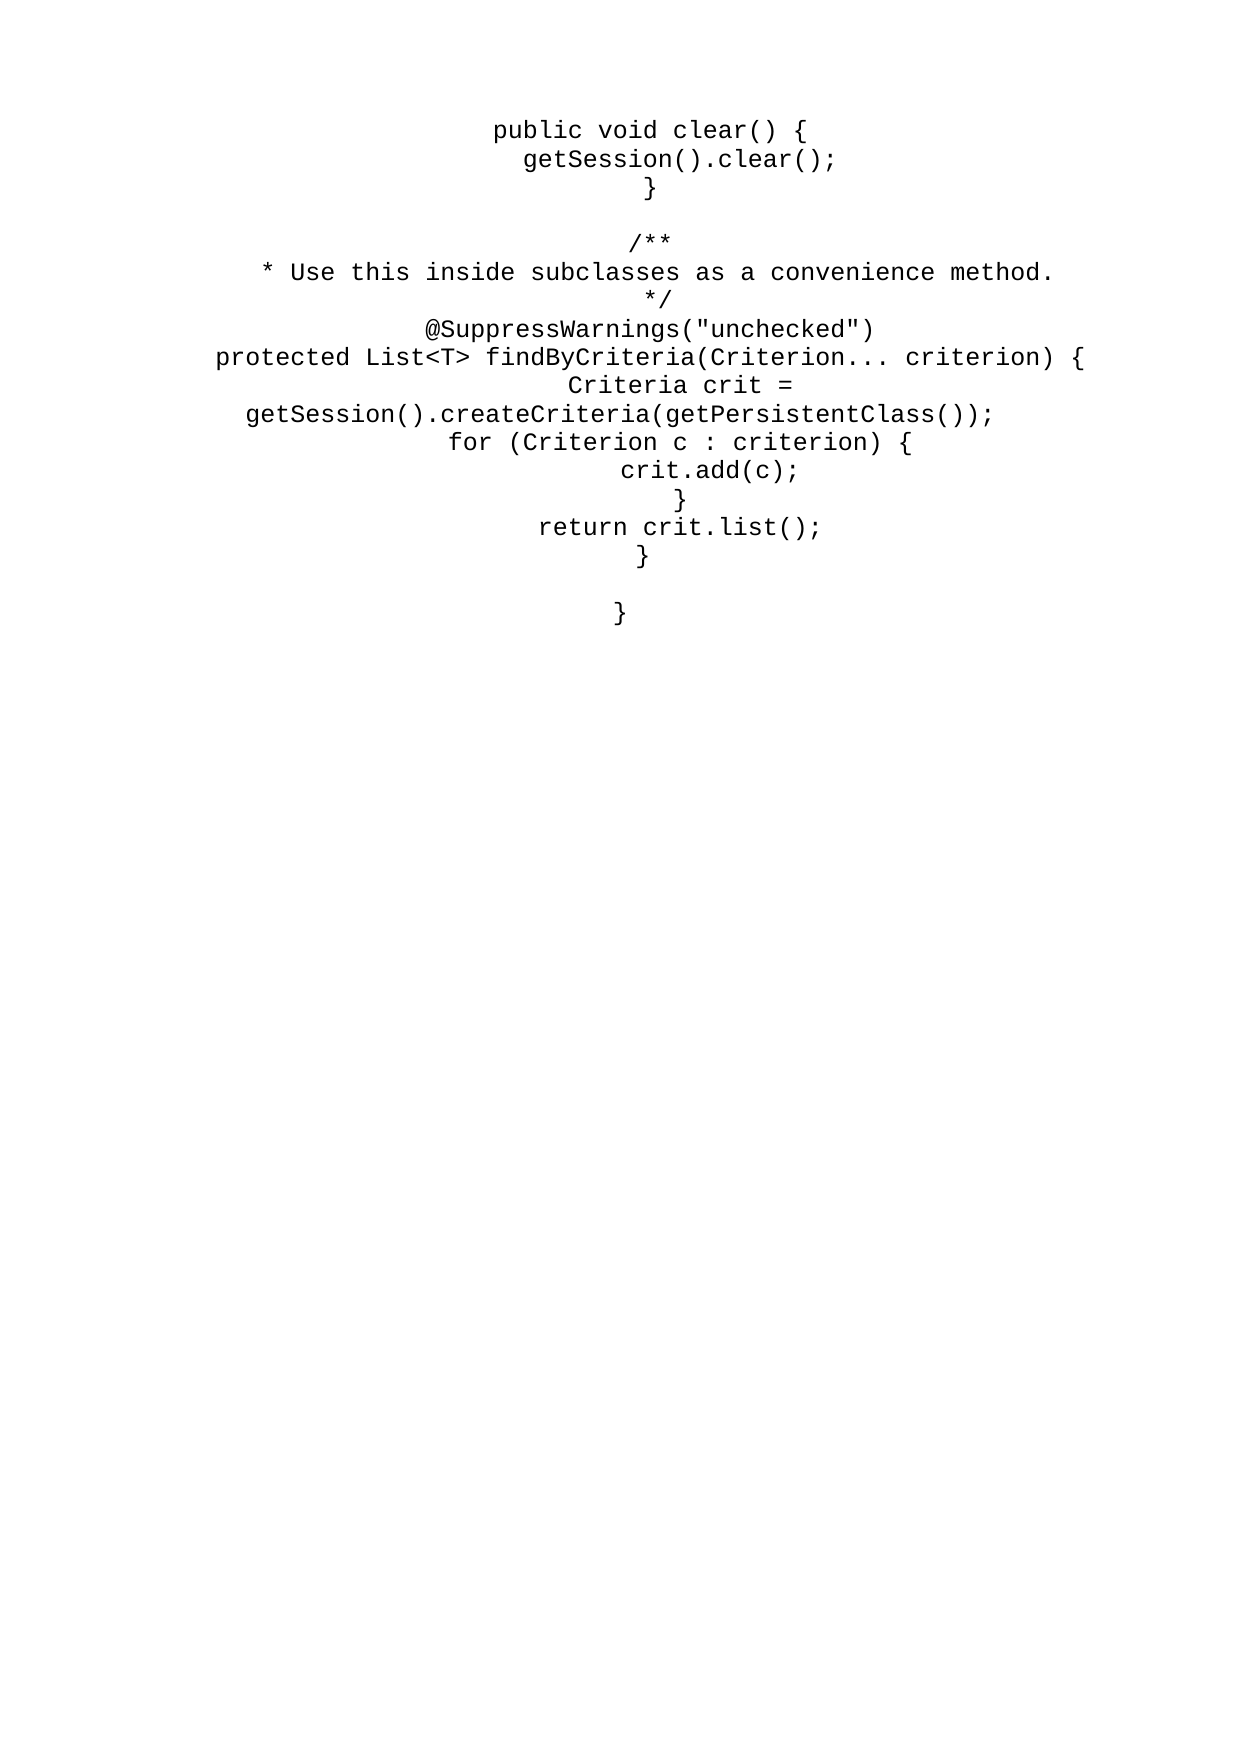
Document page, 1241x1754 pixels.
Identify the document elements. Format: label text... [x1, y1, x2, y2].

text /** [118, 231, 1122, 259]
text @SuppressWarnings("unchecked") [118, 316, 1122, 344]
text public void clear() { [118, 118, 1122, 146]
text crit.add(c); [118, 458, 1122, 486]
text } [118, 486, 1122, 514]
text * Use this inside subclasses as a convenience method. [118, 259, 1122, 288]
text return crit.list(); [118, 514, 1122, 543]
text getSession().clear(); [118, 146, 1122, 175]
text } [118, 543, 1122, 571]
text Criteria crit = getSession().createCriteria(getPersistentClass()); [118, 373, 1122, 429]
text for (Criterion c : criterion) { [118, 429, 1122, 458]
text */ [118, 288, 1122, 316]
text } [118, 599, 1122, 627]
text } [118, 175, 1122, 203]
text protected List<T> findByCriteria(Criterion... criterion) { [118, 344, 1122, 373]
